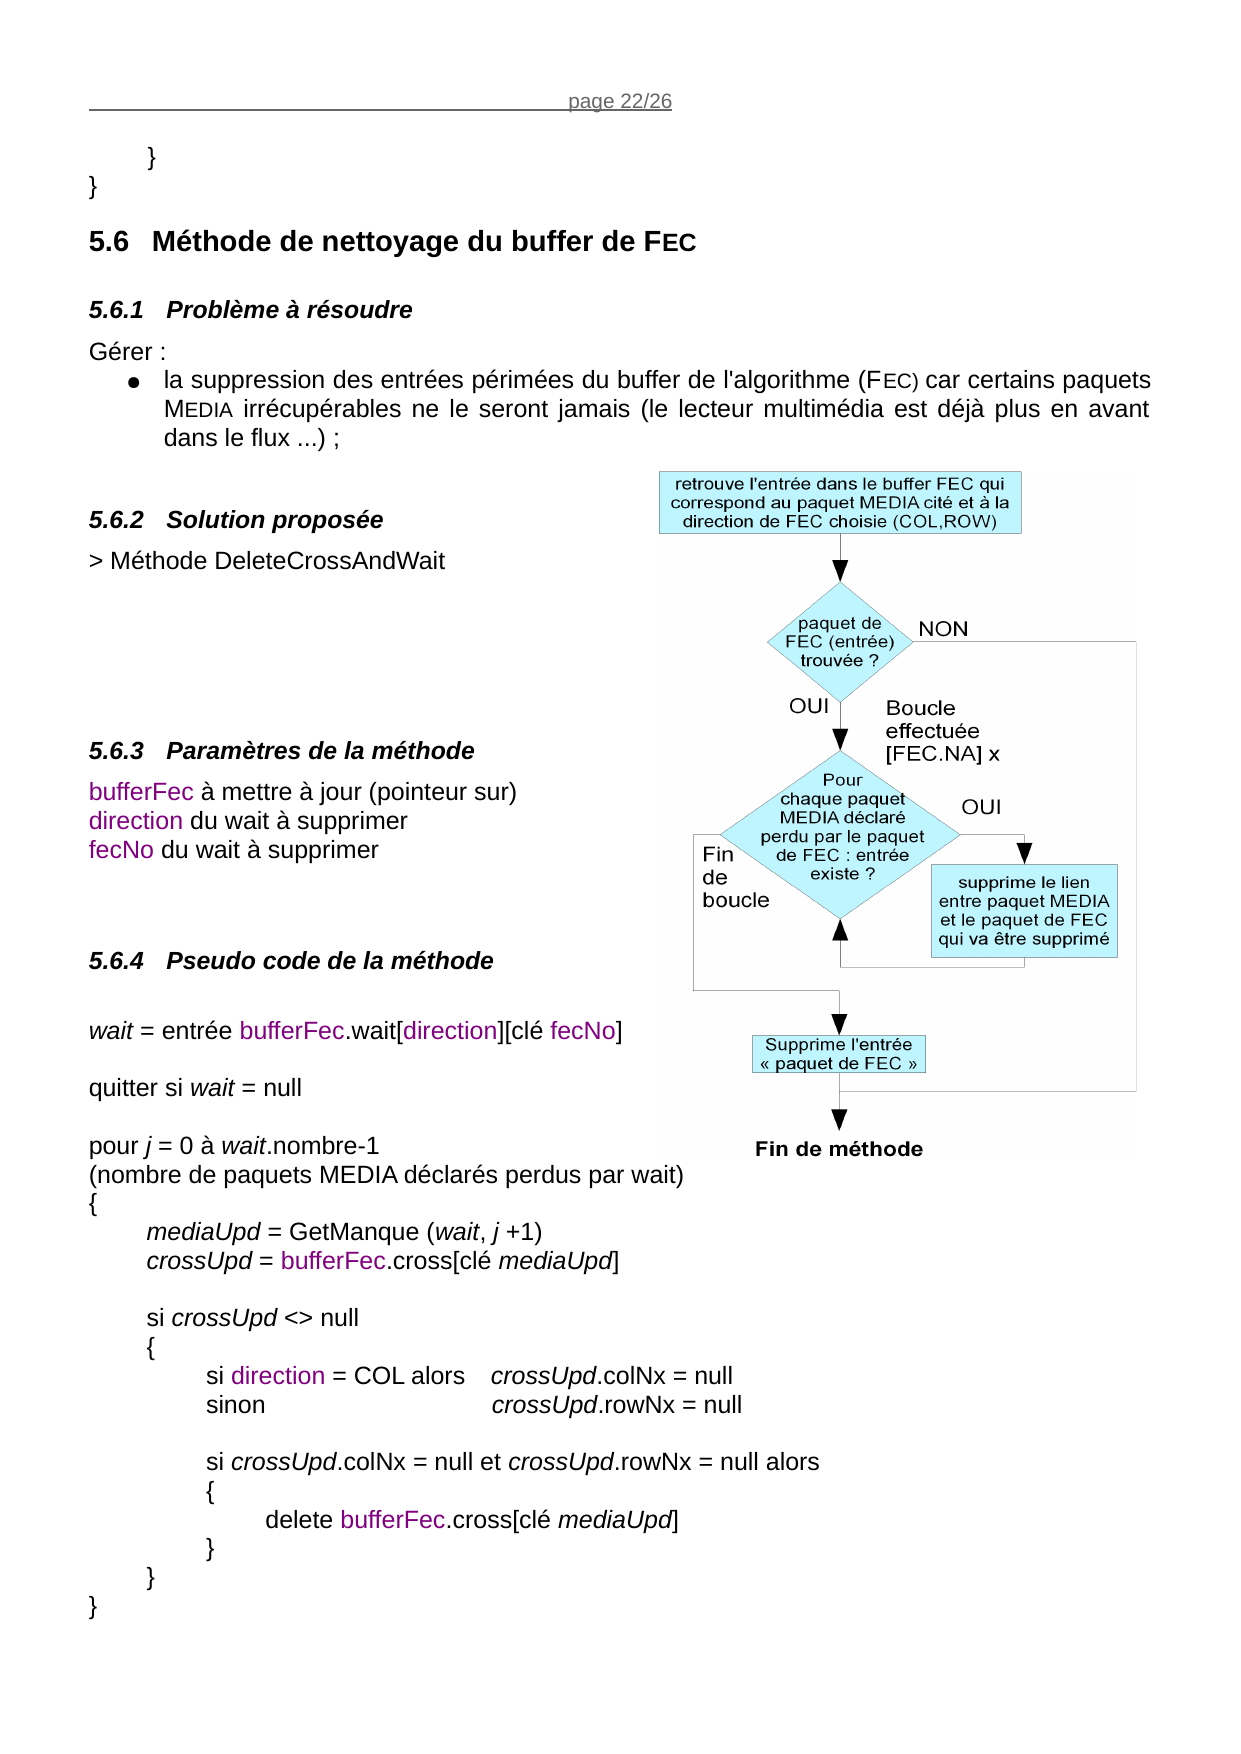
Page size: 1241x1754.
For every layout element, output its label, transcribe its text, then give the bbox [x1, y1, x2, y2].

text } [88, 142, 1152, 171]
text } [88, 1591, 1152, 1620]
text { [88, 1476, 1152, 1505]
text quitter si wait = null [88, 1073, 658, 1102]
list la suppression des entrées périmées du buffer de l'algorithme (FEC) car certains paquets MEDIA irrécupérables ne le seront jamais (le lecteur multimédia est déjà plus en avant dans le flux ...) ; [126, 365, 1152, 452]
text bufferFec à mettre à jour (pointeur sur) [88, 777, 658, 806]
text si crossUpd <> null [88, 1303, 1152, 1332]
text (nombre de paquets MEDIA déclarés perdus par wait) [88, 1160, 1152, 1188]
text > Méthode DeleteCrossAndWait [88, 546, 658, 575]
text wait = entrée bufferFec.wait[direction][clé fecNo] [88, 1016, 658, 1045]
text { [88, 1188, 1152, 1217]
subtitle [1137, 505, 1152, 534]
text { [88, 1332, 1152, 1361]
subtitle Paramètres de la méthode [88, 736, 489, 765]
text si direction = COL alors crossUpd.colNx = null [88, 1361, 1152, 1390]
text fecNo du wait à supprimer [88, 835, 658, 864]
text Gérer : [88, 337, 1152, 365]
subtitle Problème à résoudre [88, 296, 1152, 324]
text crossUpd = bufferFec.cross[clé mediaUpd] [88, 1246, 1152, 1275]
text pour j = 0 à wait.nombre-1 [88, 1131, 1152, 1160]
text si crossUpd.colNx = null et crossUpd.rowNx = null alors [88, 1447, 1152, 1476]
text direction du wait à supprimer [88, 806, 658, 835]
subtitle Solution proposée [88, 505, 658, 534]
text mediaUpd = GetManque (wait, j +1) [88, 1217, 1152, 1246]
text } [88, 1562, 1152, 1591]
text sinon crossUpd.rowNx = null [88, 1390, 1152, 1418]
text } [88, 1533, 1152, 1562]
subtitle Méthode de nettoyage du buffer de FEC [88, 224, 1152, 258]
text delete bufferFec.cross[clé mediaUpd] [88, 1505, 1152, 1533]
subtitle Pseudo code de la méthode [88, 946, 577, 975]
text } [88, 171, 1152, 199]
picture [658, 471, 1137, 1157]
